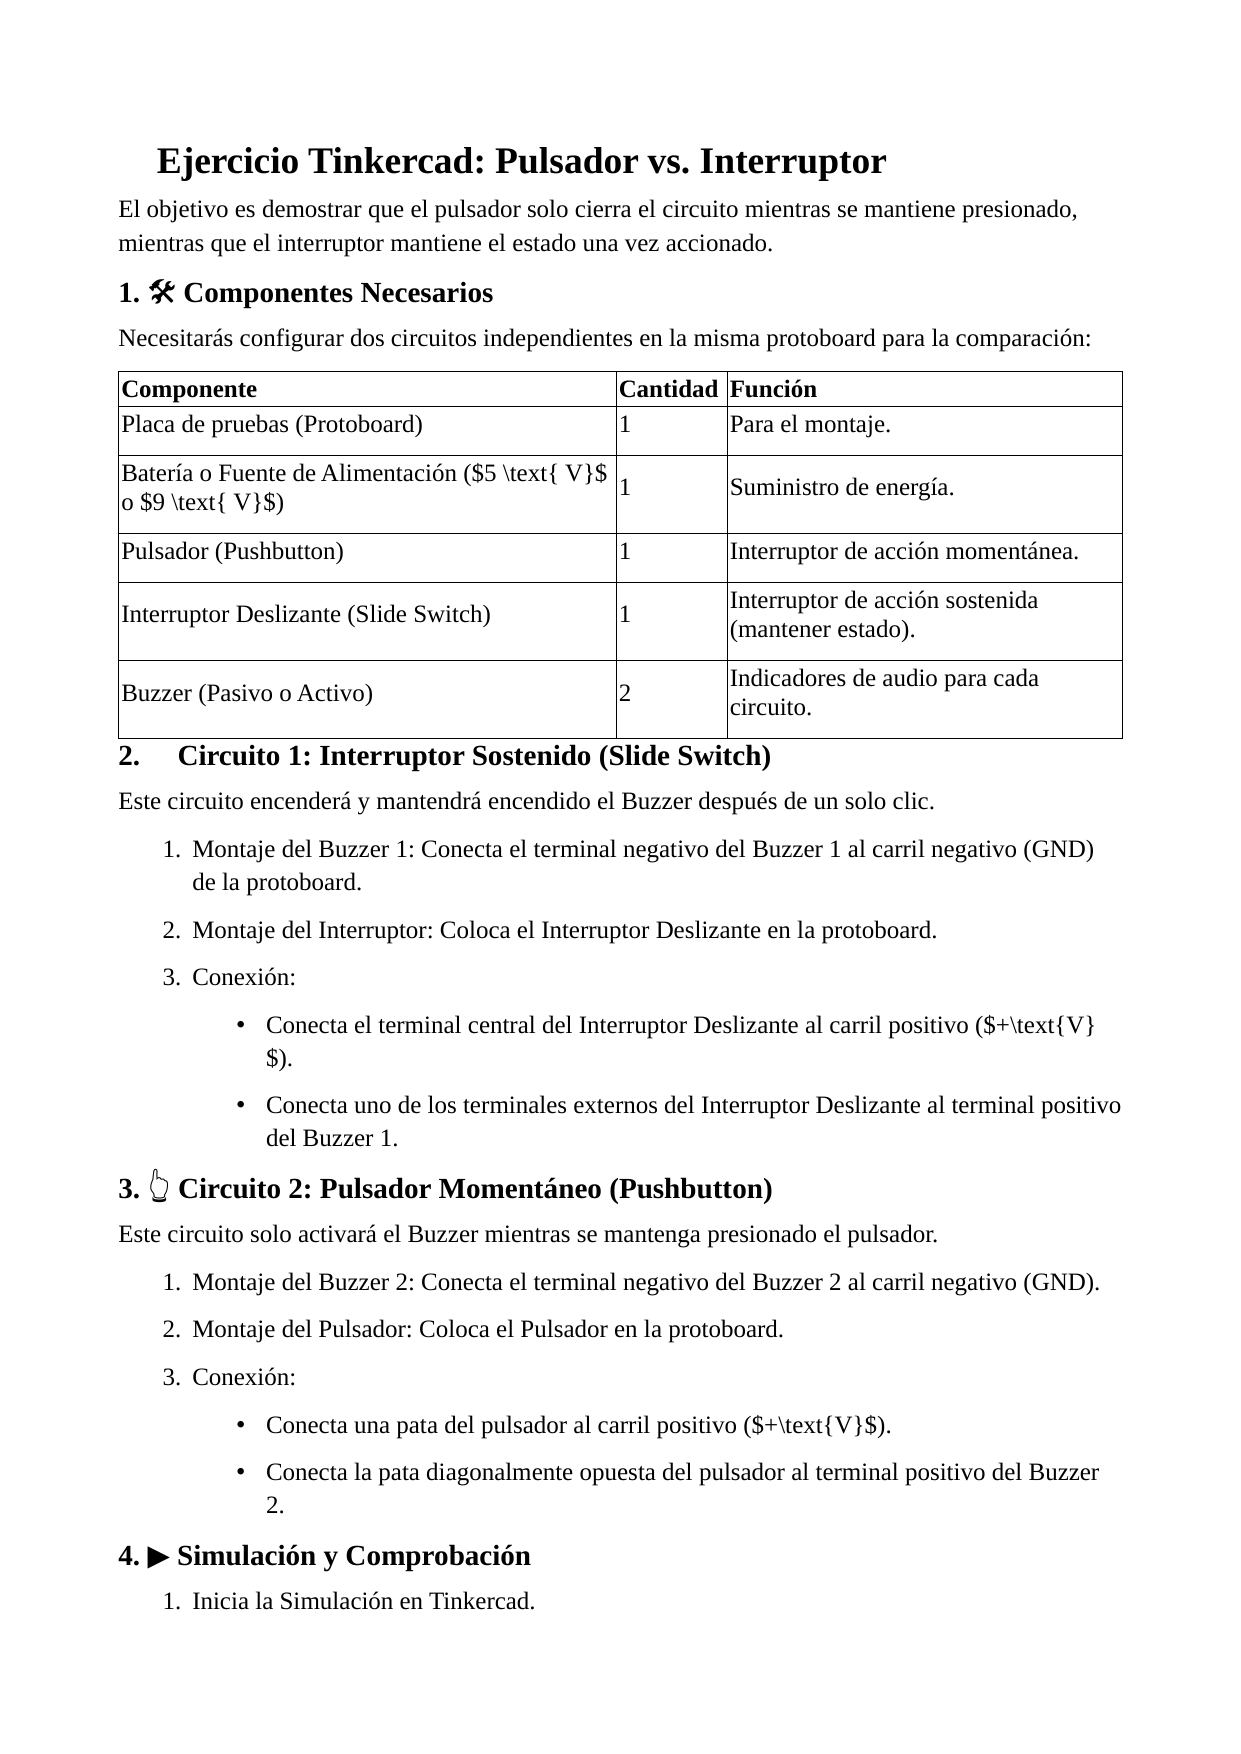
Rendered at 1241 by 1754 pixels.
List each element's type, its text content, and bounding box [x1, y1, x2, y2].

list Conecta la pata diagonalmente opuesta del pulsador al terminal positivo del Buzzer 2. [236, 1457, 1122, 1519]
text Este circuito solo activará el Buzzer mientras se mantenga presionado el pulsador. [118, 1219, 1122, 1248]
table_cell Interruptor de acción momentánea. [728, 534, 1122, 582]
table_header Función [728, 372, 1122, 406]
list Conecta una pata del pulsador al carril positivo ($+\text{V}$). [236, 1410, 1122, 1438]
table_cell 1 [617, 407, 727, 455]
list Montaje del Pulsador: Coloca el Pulsador en la protoboard. [162, 1314, 1122, 1343]
subtitle 2. 🔌 Circuito 1: Interruptor Sostenido (Slide Switch) [118, 739, 1122, 772]
text El objetivo es demostrar que el pulsador solo cierra el circuito mientras se mantiene presionado, mientras que el interruptor mantiene el estado una vez accionado. [118, 194, 1122, 256]
list Montaje del Interruptor: Coloca el Interruptor Deslizante en la protoboard. [162, 915, 1122, 943]
table_cell Placa de pruebas (Protoboard) [119, 407, 616, 455]
subtitle 3. 👆 Circuito 2: Pulsador Momentáneo (Pushbutton) [118, 1171, 1122, 1205]
list Montaje del Buzzer 1: Conecta el terminal negativo del Buzzer 1 al carril negativo (GND) de la protoboard. [162, 834, 1122, 896]
table_cell 1 [617, 583, 727, 660]
table_cell Interruptor Deslizante (Slide Switch) [119, 583, 616, 660]
table_cell Interruptor de acción sostenida (mantener estado). [728, 583, 1122, 660]
table_cell Para el montaje. [728, 407, 1122, 455]
table_cell 1 [617, 534, 727, 582]
list Conecta uno de los terminales externos del Interruptor Deslizante al terminal positivo del Buzzer 1. [236, 1091, 1122, 1152]
text Este circuito encenderá y mantendrá encendido el Buzzer después de un solo clic. [118, 786, 1122, 815]
table_cell Batería o Fuente de Alimentación ($5 \text{ V}$ o $9 \text{ V}$) [119, 456, 616, 533]
list Conexión: [162, 962, 1122, 991]
text Necesitarás configurar dos circuitos independientes en la misma protoboard para la comparación: [118, 323, 1122, 352]
subtitle 1. 🛠️ Componentes Necesarios [118, 275, 1122, 309]
table_cell Suministro de energía. [728, 456, 1122, 533]
table_cell Pulsador (Pushbutton) [119, 534, 616, 582]
list Inicia la Simulación en Tinkercad. [162, 1586, 1122, 1615]
list Montaje del Buzzer 2: Conecta el terminal negativo del Buzzer 2 al carril negativo (GND). [162, 1267, 1122, 1296]
table_cell 1 [617, 456, 727, 533]
table_cell Buzzer (Pasivo o Activo) [119, 661, 616, 738]
subtitle 🔔 Ejercicio Tinkercad: Pulsador vs. Interruptor [118, 139, 1122, 182]
table_header Cantidad [617, 372, 727, 406]
list Conexión: [162, 1362, 1122, 1391]
list Conecta el terminal central del Interruptor Deslizante al carril positivo ($+\text{V}$). [236, 1010, 1122, 1072]
subtitle 4. ▶️ Simulación y Comprobación [118, 1538, 1122, 1571]
table_cell Indicadores de audio para cada circuito. [728, 661, 1122, 738]
table_header Componente [119, 372, 616, 406]
table_cell 2 [617, 661, 727, 738]
